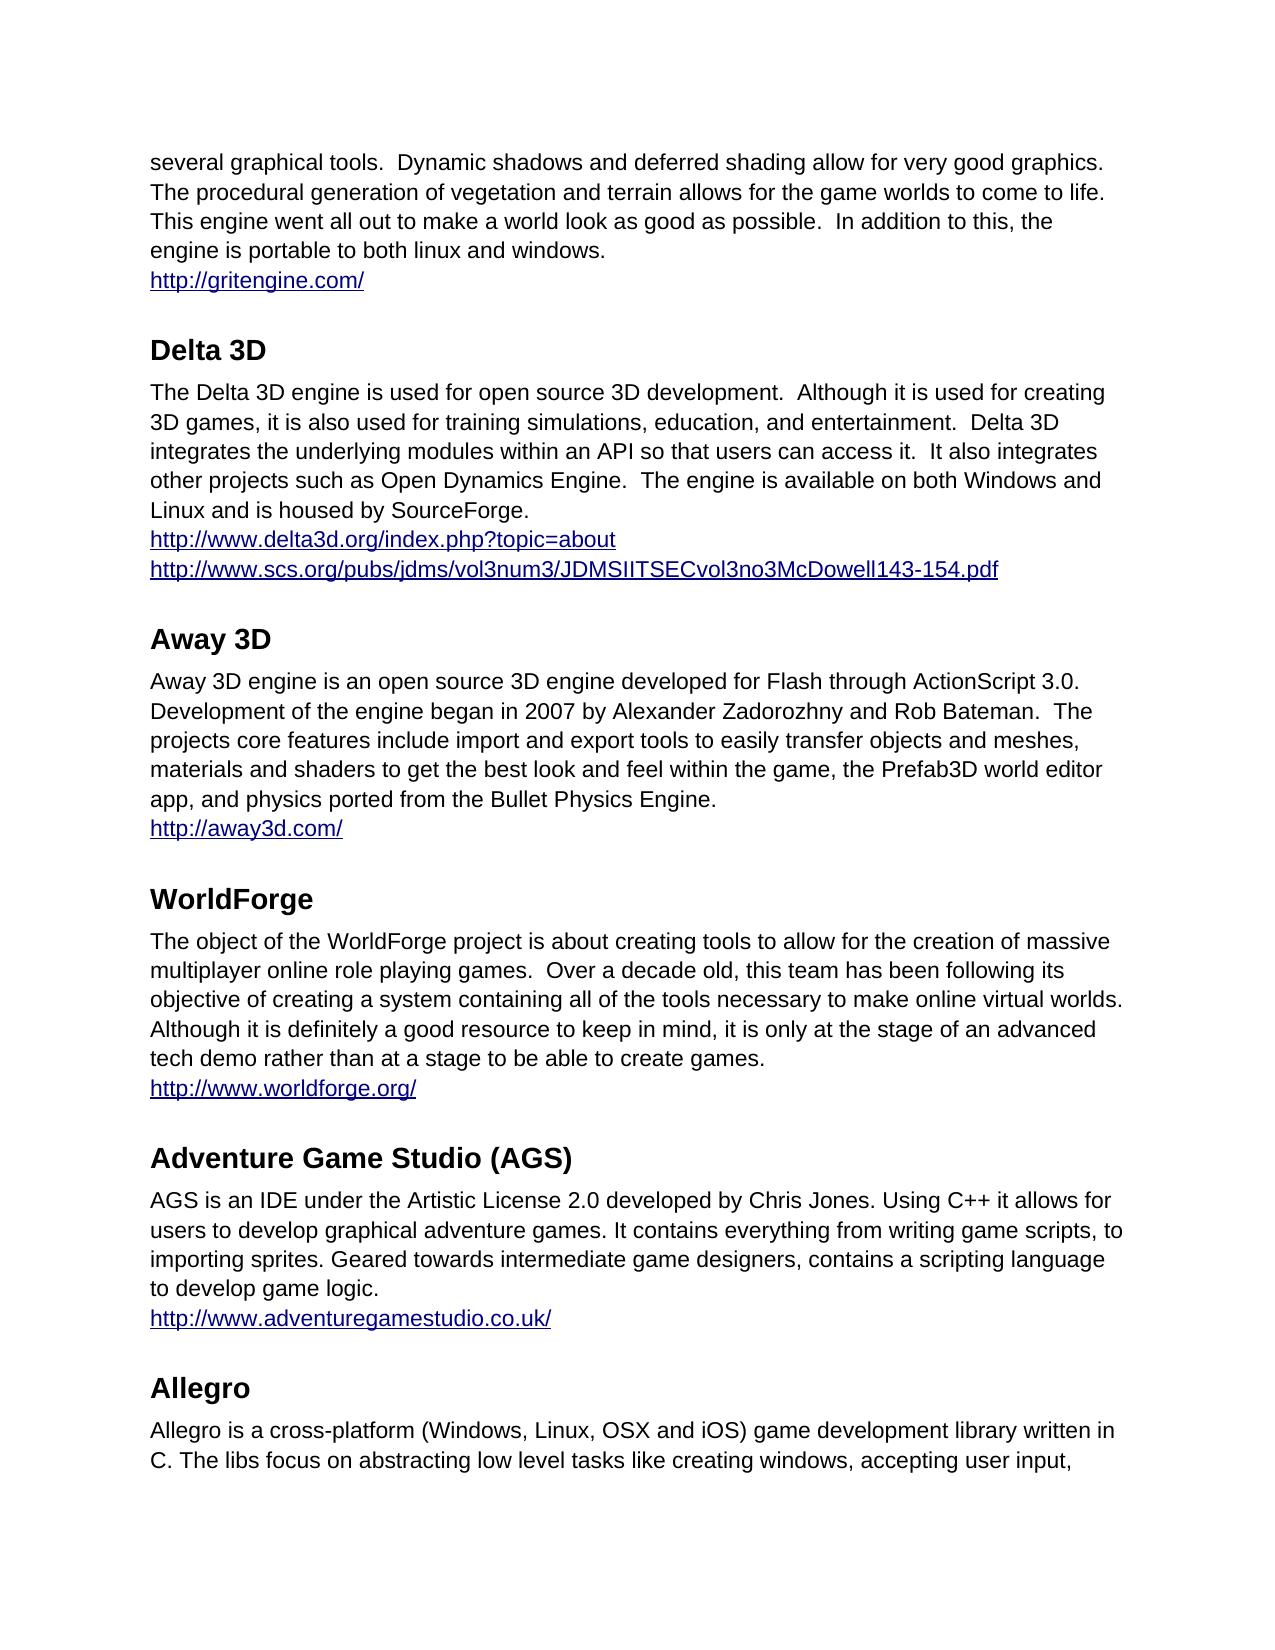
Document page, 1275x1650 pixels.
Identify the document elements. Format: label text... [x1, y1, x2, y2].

text The Delta 3D engine is used for open source 3D development. Although it is used for creating 3D games, it is also used for training simulations, education, and entertainment. Delta 3D integrates the underlying modules within an API so that users can access it. It also integrates other projects such as Open Dynamics Engine. The engine is available on both Windows and Linux and is housed by SourceForge. [150, 380, 1125, 523]
text Away 3D engine is an open source 3D engine developed for Flash through ActionScript 3.0. Development of the engine began in 2007 by Alexander Zadorozhny and Rob Bateman. The projects core features include import and export tools to easily transfer objects and meshes, materials and shaders to get the best look and feel within the game, the Prefab3D world editor app, and physics ported from the Bullet Physics Engine. [150, 669, 1125, 812]
text Allegro is a cross-platform (Windows, Linux, OSX and iOS) game development library written in C. The libs focus on abstracting low level tasks like creating windows, accepting user input, [150, 1418, 1125, 1473]
text AGS is an IDE under the Artistic License 2.0 developed by Chris Jones. Using C++ it allows for users to develop graphical adventure games. It contains everything from writing game scripts, to importing sprites. Geared towards intermediate game designers, contains a scripting language to develop game logic. [150, 1188, 1125, 1302]
subtitle Adventure Game Studio (AGS) [150, 1142, 1125, 1175]
text several graphical tools. Dynamic shadows and deferred shading allow for very good graphics. The procedural generation of vegetation and terrain allows for the game worlds to come to life. This engine went all out to make a world look as good as possible. In addition to this, the engine is portable to both linux and windows. [150, 150, 1125, 264]
text http://www.worldforge.org/ [150, 1075, 1125, 1101]
text http://www.delta3d.org/index.php?topic=about [150, 527, 1125, 553]
text http://www.adventuregamestudio.co.uk/ [150, 1305, 1125, 1331]
subtitle Allegro [150, 1372, 1125, 1405]
subtitle Away 3D [150, 623, 1125, 656]
text http://away3d.com/ [150, 816, 1125, 841]
text http://www.scs.org/pubs/jdms/vol3num3/JDMSIITSECvol3no3McDowell143-154.pdf [150, 556, 1125, 582]
subtitle WorldForge [150, 883, 1125, 915]
text http://gritengine.com/ [150, 267, 1125, 293]
subtitle Delta 3D [150, 334, 1125, 367]
text The object of the WorldForge project is about creating tools to allow for the creation of massive multiplayer online role playing games. Over a decade old, this team has been following its objective of creating a system containing all of the tools necessary to make online virtual worlds. Although it is definitely a good resource to keep in mind, it is only at the stage of an advanced tech demo rather than at a stage to be able to create games. [150, 928, 1125, 1072]
